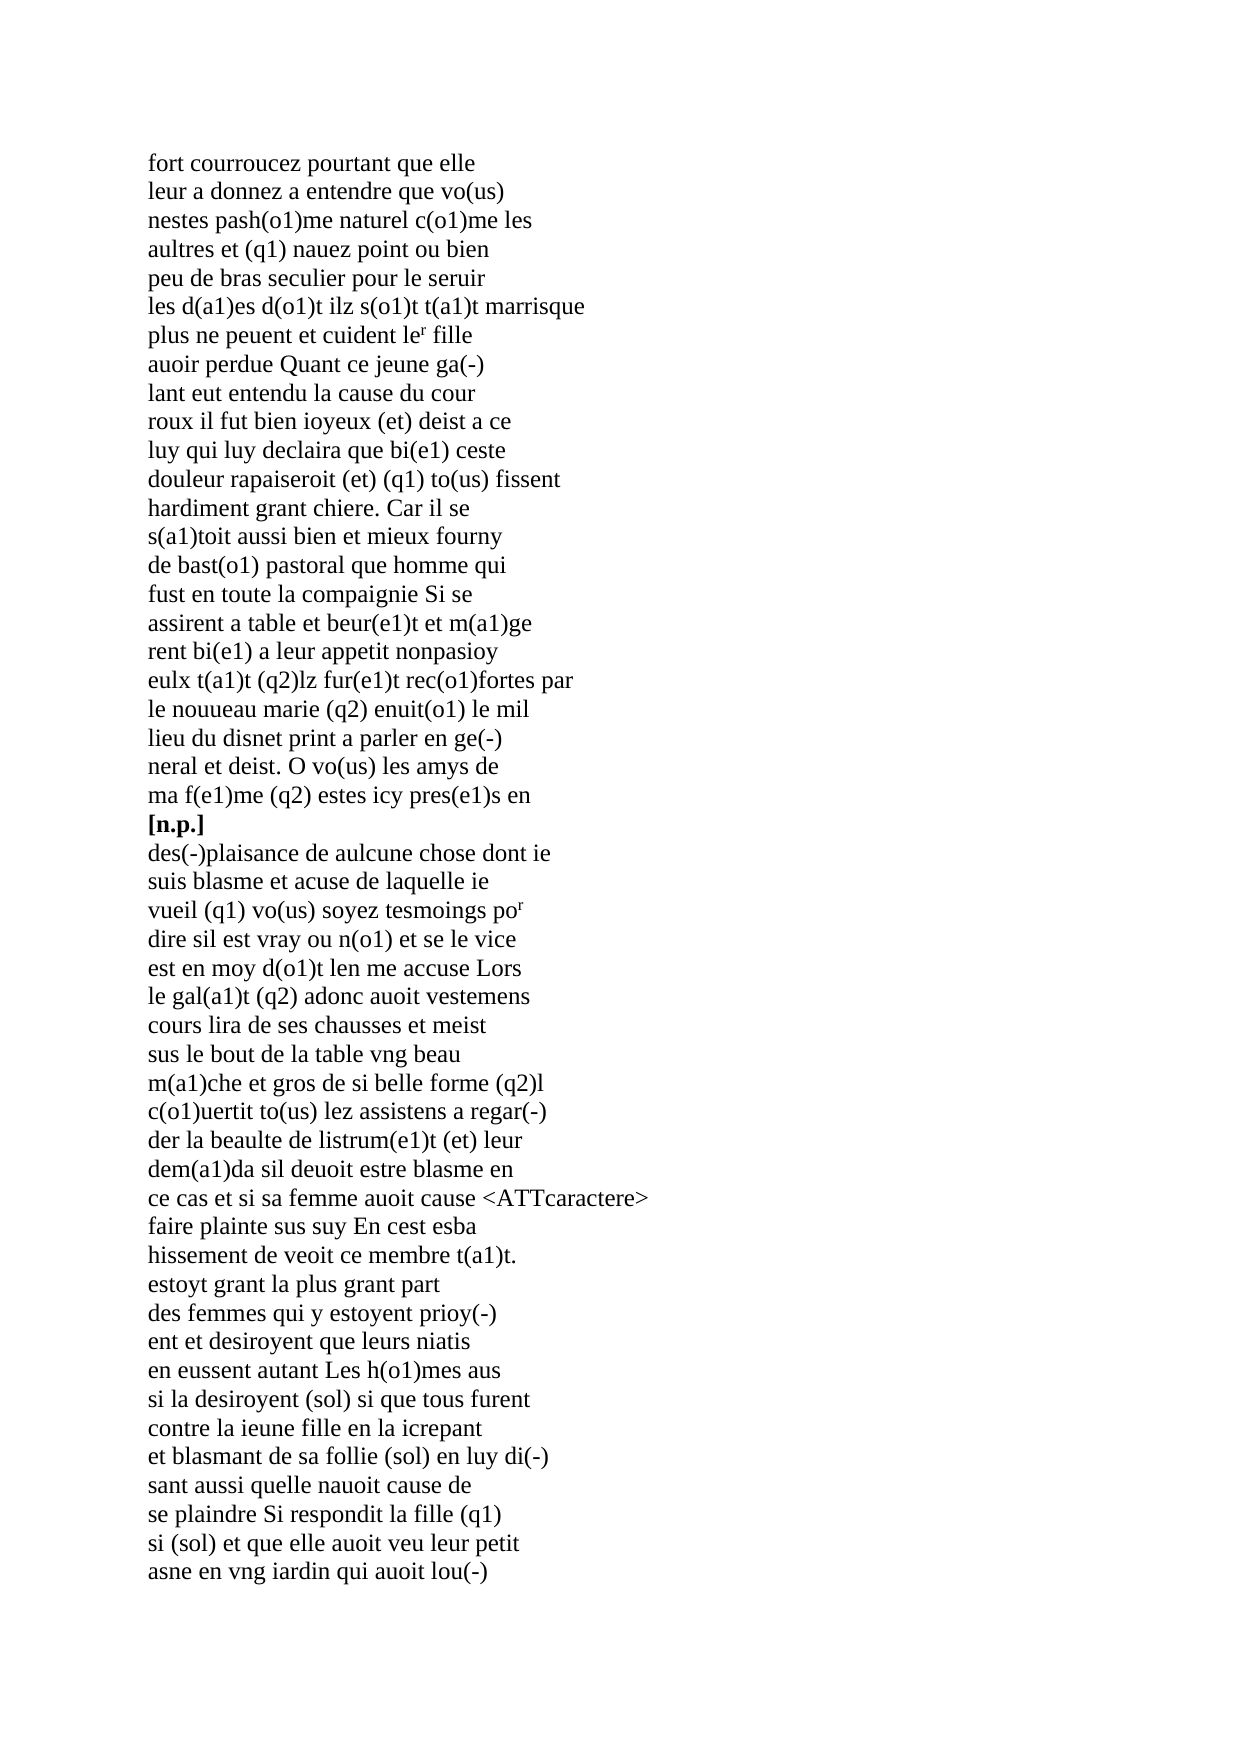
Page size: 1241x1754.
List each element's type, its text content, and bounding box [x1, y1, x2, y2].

text fort courroucez pourtant que elle leur a donnez a entendre que vo(us) nestes pash(o1)me naturel c(o1)me les aultres et (q1) nauez point ou bien peu de bras seculier pour le seruir les d(a1)es d(o1)t ilz s(o1)t t(a1)t marrisque plus ne peuent et cuident ler fille auoir perdue Quant ce jeune ga(-) lant eut entendu la cause du cour roux il fut bien ioyeux (et) deist a ce luy qui luy declaira que bi(e1) ceste douleur rapaiseroit (et) (q1) to(us) fissent hardiment grant chiere. Car il se s(a1)toit aussi bien et mieux fourny de bast(o1) pastoral que homme qui fust en toute la compaignie Si se assirent a table et beur(e1)t et m(a1)ge rent bi(e1) a leur appetit nonpasioy eulx t(a1)t (q2)lz fur(e1)t rec(o1)fortes par le nouueau marie (q2) enuit(o1) le mil lieu du disnet print a parler en ge(-) neral et deist. O vo(us) les amys de ma f(e1)me (q2) estes icy pres(e1)s en [n.p.] des(-)plaisance de aulcune chose dont ie suis blasme et acuse de laquelle ie vueil (q1) vo(us) soyez tesmoings por dire sil est vray ou n(o1) et se le vice est en moy d(o1)t len me accuse Lors le gal(a1)t (q2) adonc auoit vestemens cours lira de ses chausses et meist sus le bout de la table vng beau m(a1)che et gros de si belle forme (q2)l c(o1)uertit to(us) lez assistens a regar(-) der la beaulte de listrum(e1)t (et) leur dem(a1)da sil deuoit estre blasme en ce cas et si sa femme auoit cause <ATTcaractere> faire plainte sus suy En cest esba hissement de veoit ce membre t(a1)t. estoyt grant la plus grant part des femmes qui y estoyent prioy(-) ent et desiroyent que leurs niatis en eussent autant Les h(o1)mes aus si la desiroyent (sol) si que tous furent contre la ieune fille en la icrepant et blasmant de sa follie (sol) en luy di(-) sant aussi quelle nauoit cause de se plaindre Si respondit la fille (q1) si (sol) et que elle auoit veu leur petit asne en vng iardin qui auoit lou(-) [148, 148, 1093, 1585]
